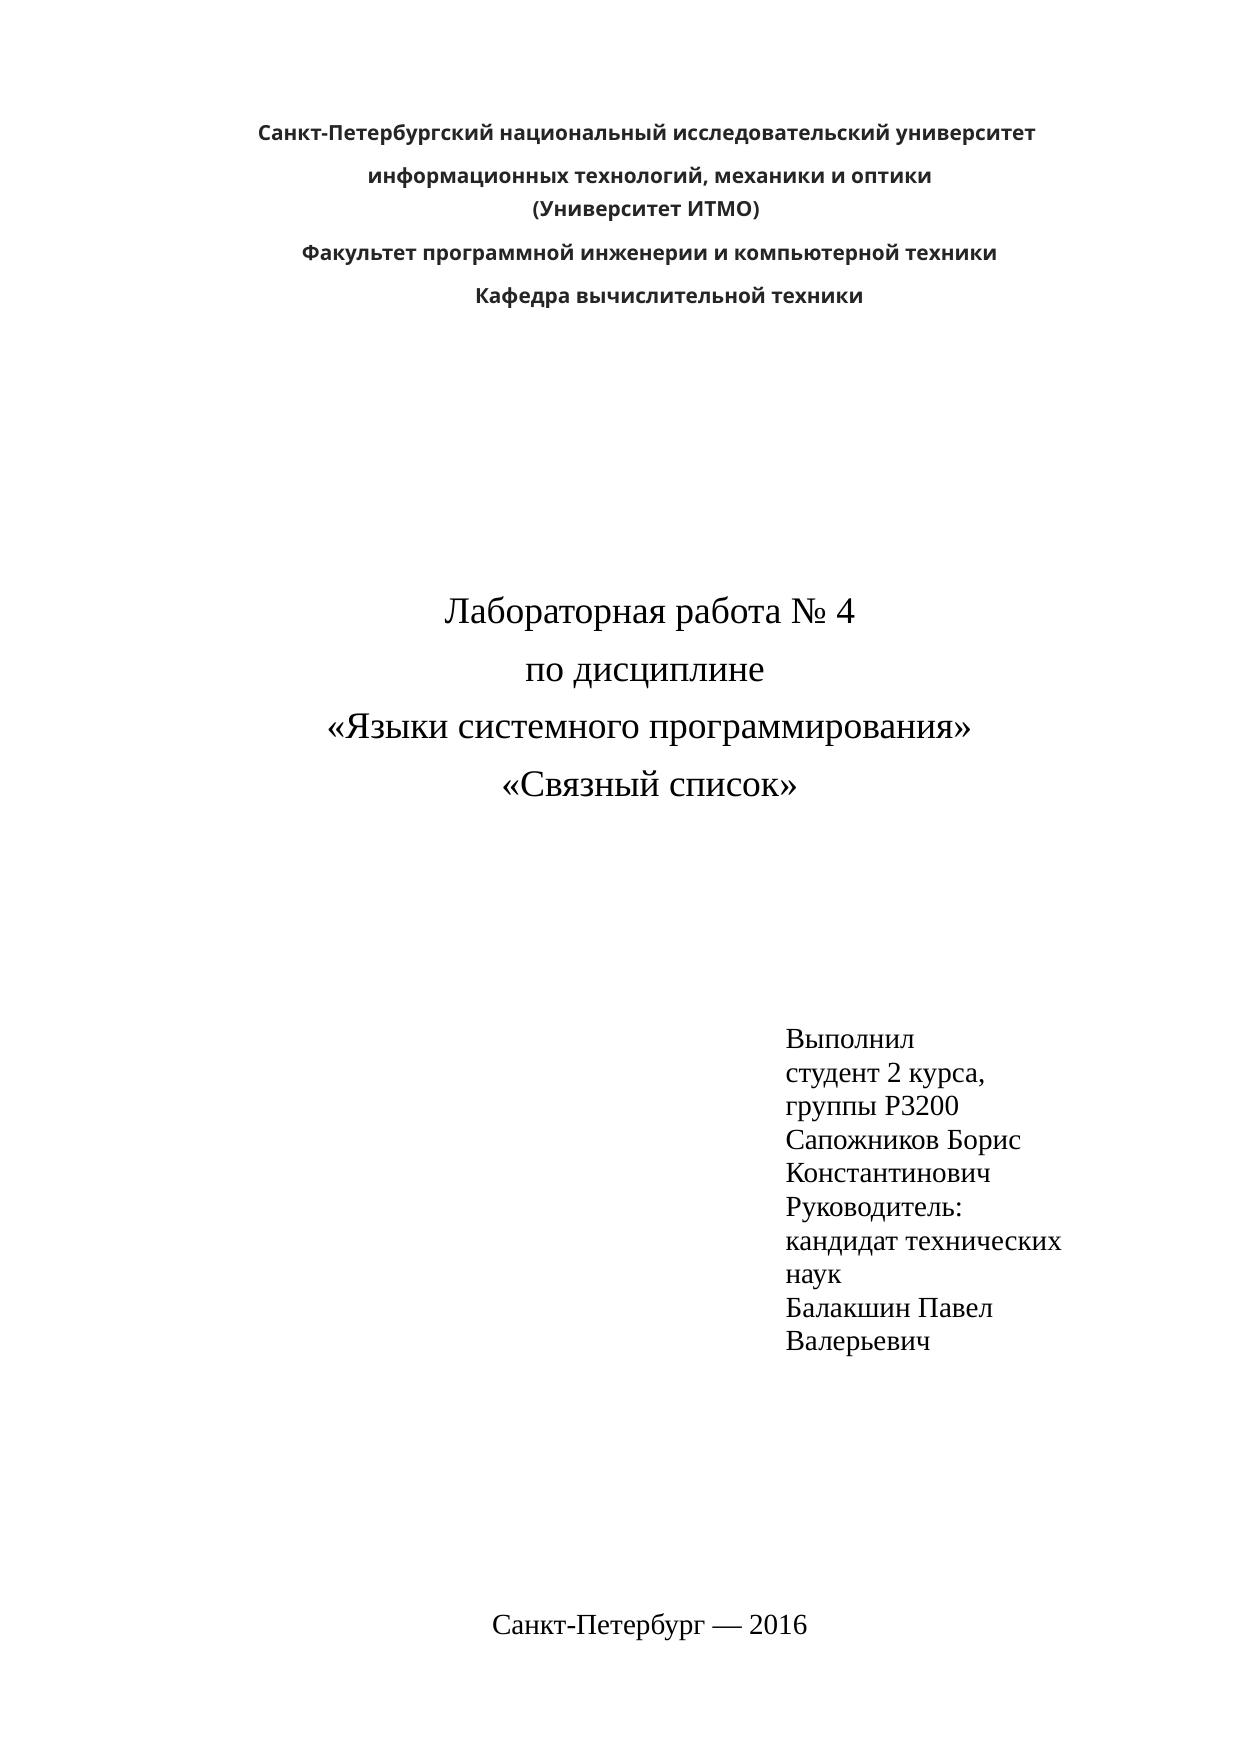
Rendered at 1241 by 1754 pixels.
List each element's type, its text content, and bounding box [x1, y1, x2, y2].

text Санкт-Петербургский национальный исследовательский университет [118, 118, 1181, 147]
text по дисциплине [118, 646, 1181, 689]
text «Языки системного программирования» [118, 704, 1181, 747]
text Факультет программной инженерии и компьютерной техники [118, 238, 1181, 266]
text Руководитель: [785, 1189, 1081, 1223]
text информационных технологий, механики и оптики (Университет ИТМО) [118, 161, 1181, 223]
text «Связный список» [118, 762, 1181, 805]
text Выполнил студент 2 курса, группы P3200 Cапожников Борис Константинович [785, 1021, 1081, 1189]
text кандидат технических наук Балакшин Павел Валерьевич [785, 1223, 1081, 1357]
text Лабораторная работа № 4 [118, 588, 1181, 632]
text Санкт-Петербург — 2016 [118, 1607, 1181, 1641]
text Кафедра вычислительной техники [157, 281, 1181, 309]
